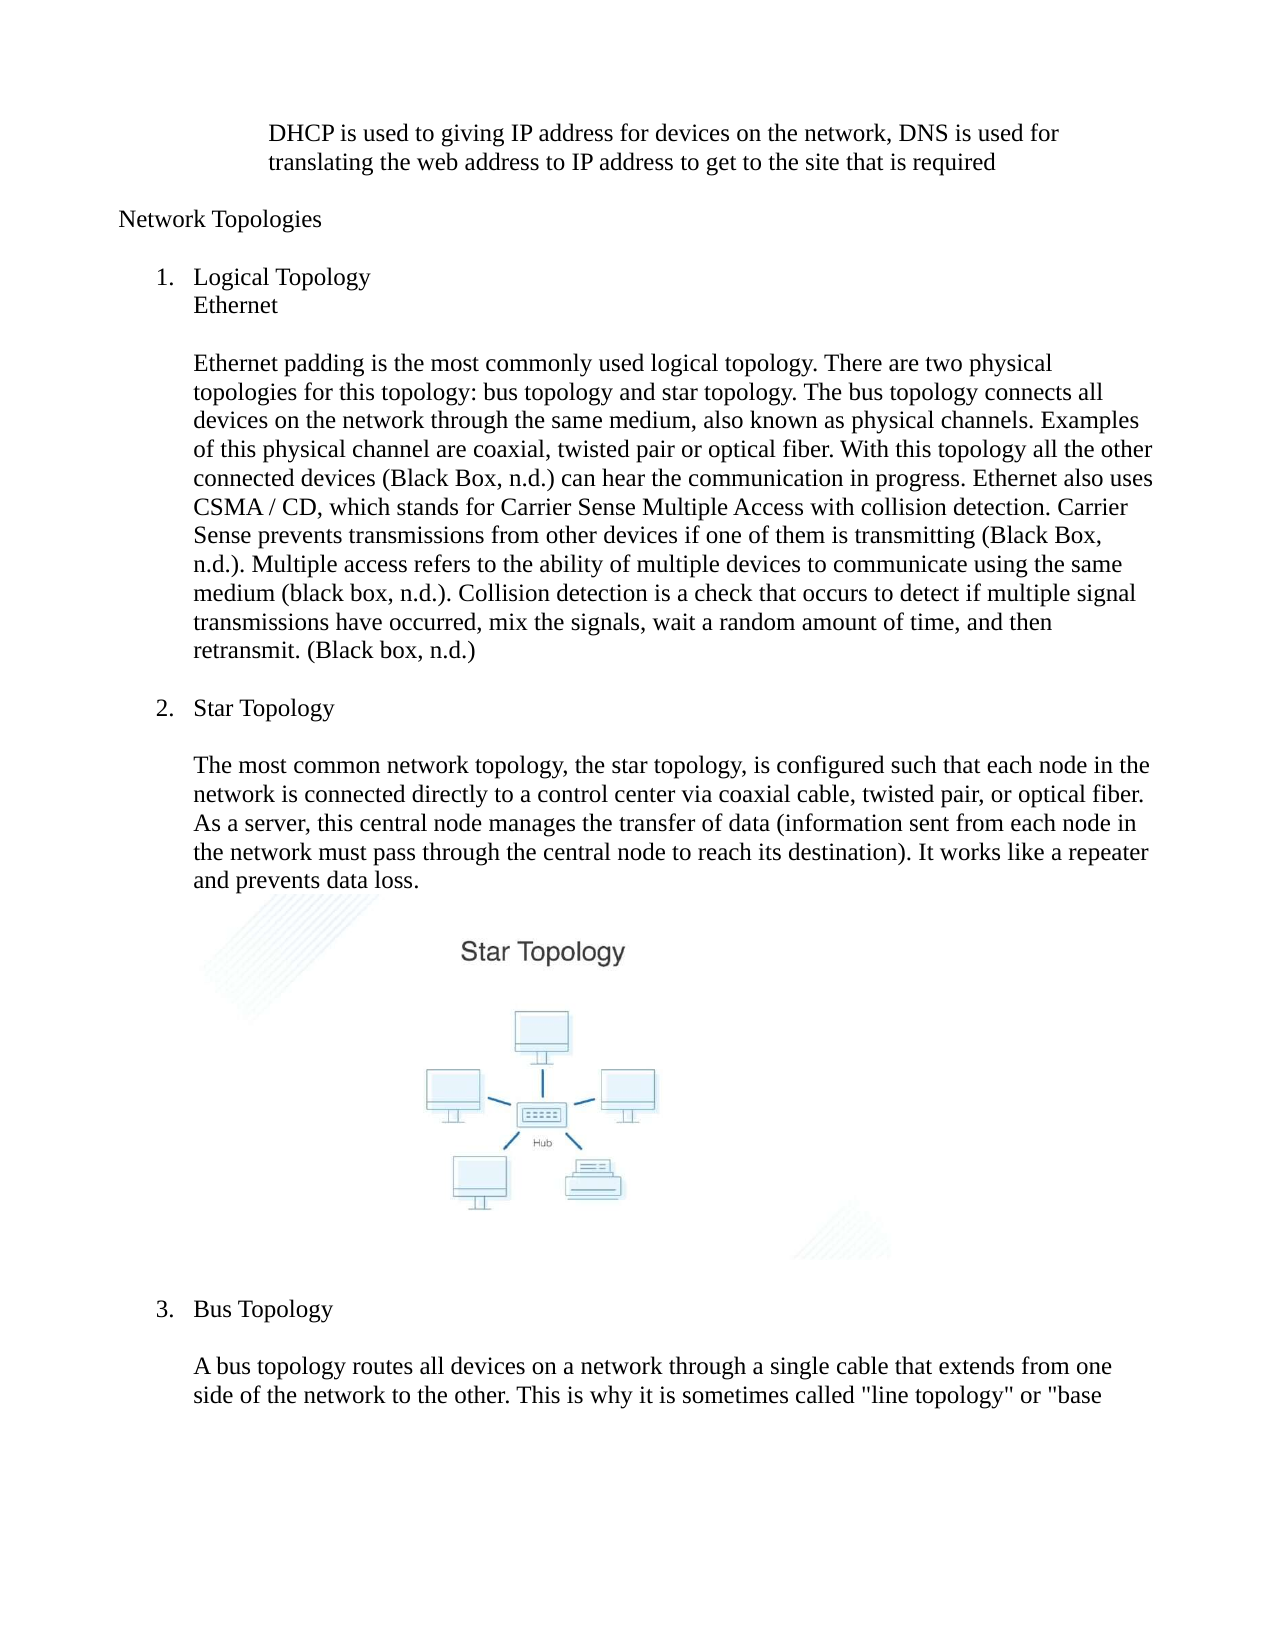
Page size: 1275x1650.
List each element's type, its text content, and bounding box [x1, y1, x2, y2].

text Network Topologies [118, 204, 1157, 233]
list DHCP is used to giving IP address for devices on the network, DNS is used for translating the web address to IP address to get to the site that is required [231, 118, 1157, 204]
list Logical Topology [156, 262, 1157, 291]
list The most common network topology, the star topology, is configured such that each node in the network is connected directly to a control center via coaxial cable, twisted pair, or optical fiber. As a server, this central node manages the transfer of data (information sent from each node in the network must pass through the central node to reach its destination). It works like a repeater and prevents data loss. [156, 751, 1157, 1294]
list Bus Topology A bus topology routes all devices on a network through a single cable that extends from one side of the network to the other. This is why it is sometimes called "line topology" or "base [156, 1294, 1157, 1409]
list Ethernet Ethernet padding is the most commonly used logical topology. There are two physical topologies for this topology: bus topology and star topology. The bus topology connects all devices on the network through the same medium, also known as physical channels. Examples of this physical channel are coaxial, twisted pair or optical fiber. With this topology all the other connected devices (Black Box, n.d.) can hear the communication in progress. Ethernet also uses CSMA / CD, which stands for Carrier Sense Multiple Access with collision detection. Carrier Sense prevents transmissions from other devices if one of them is transmitting (Black Box, n.d.). Multiple access refers to the ability of multiple devices to communicate using the same medium (black box, n.d.). Collision detection is a check that occurs to detect if multiple signal transmissions have occurred, mix the signals, wait a random amount of time, and then retransmit. (Black box, n.d.) [156, 291, 1157, 693]
list Star Topology [156, 693, 1157, 751]
picture [193, 894, 892, 1260]
